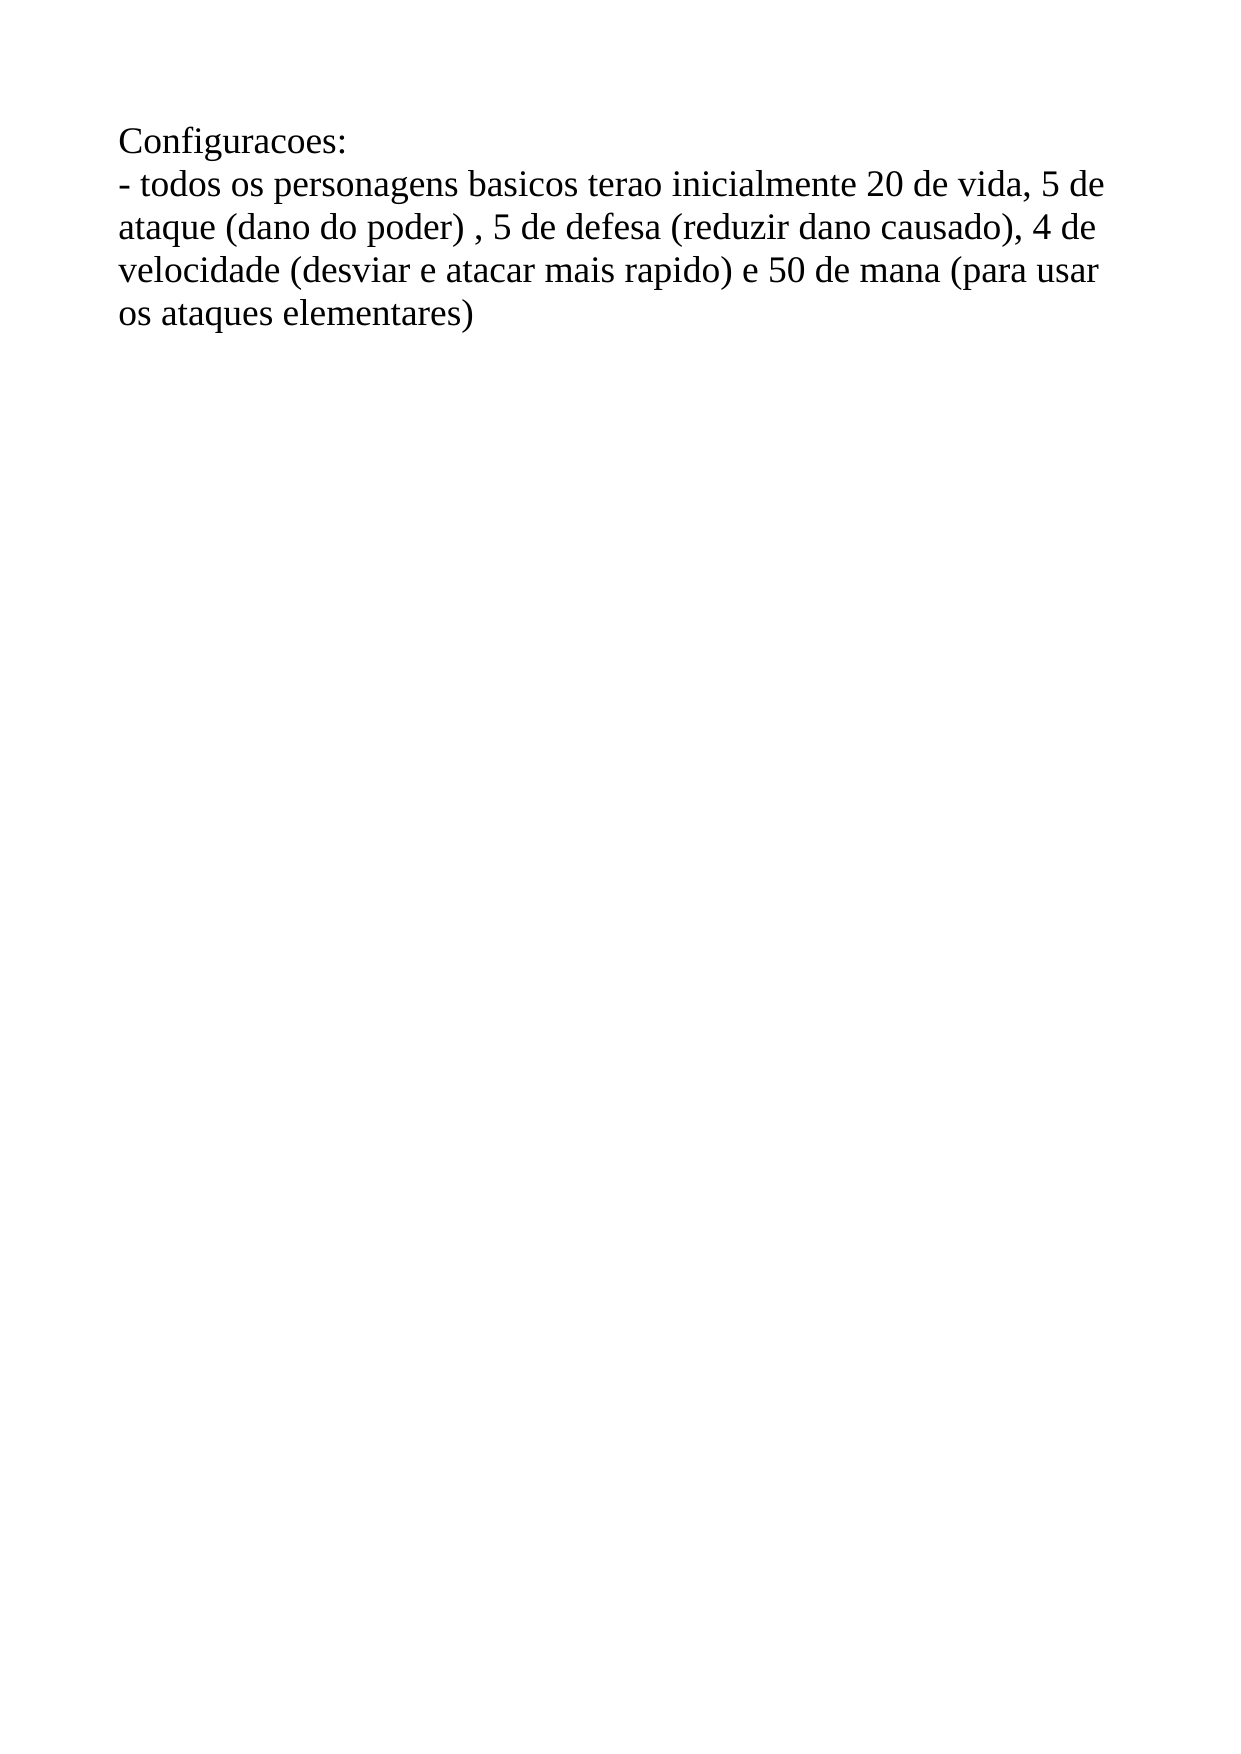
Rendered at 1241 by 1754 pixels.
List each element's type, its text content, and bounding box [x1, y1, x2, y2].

text - todos os personagens basicos terao inicialmente 20 de vida, 5 de ataque (dano do poder) , 5 de defesa (reduzir dano causado), 4 de velocidade (desviar e atacar mais rapido) e 50 de mana (para usar os ataques elementares) [118, 161, 1122, 334]
text Configuracoes: [118, 118, 1122, 161]
